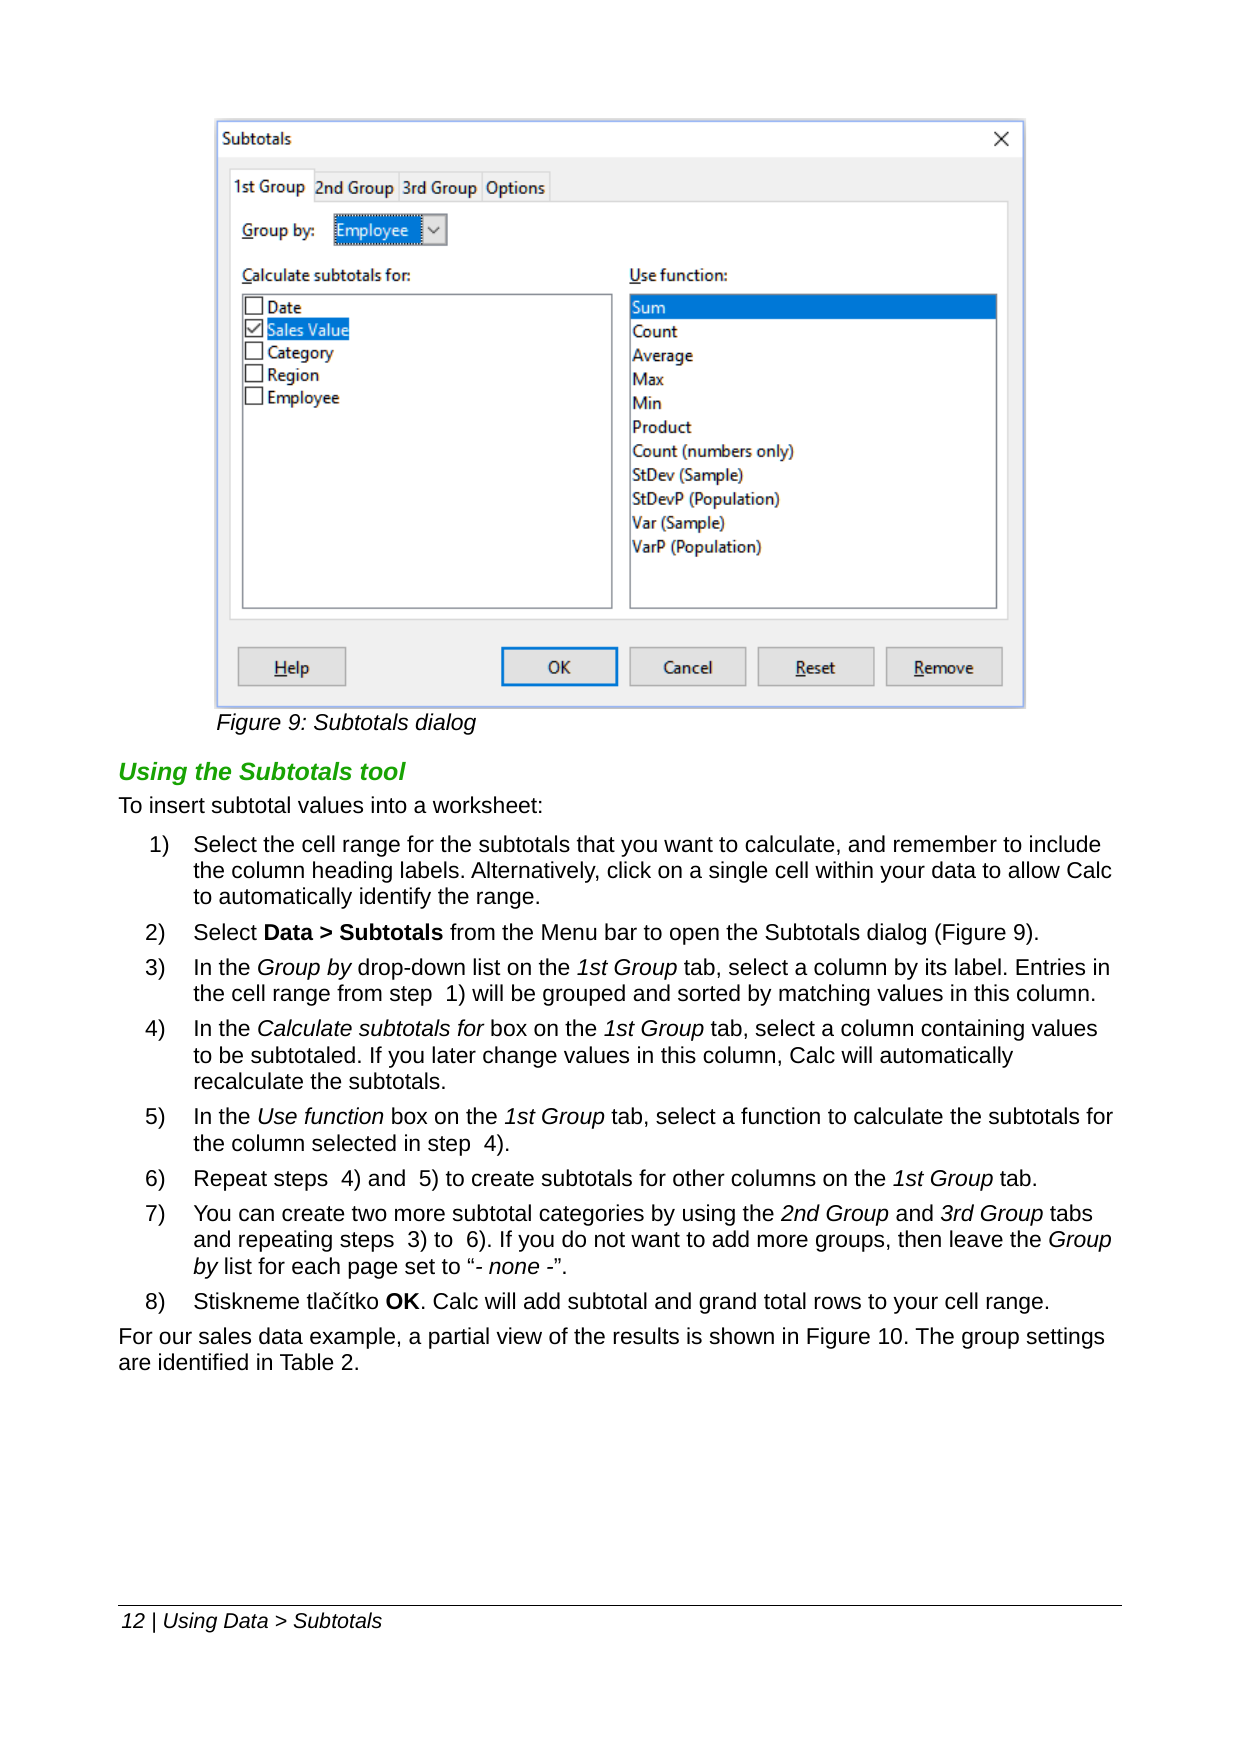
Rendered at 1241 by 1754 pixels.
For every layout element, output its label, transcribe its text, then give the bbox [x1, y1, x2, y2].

list Select Data > Subtotals from the Menu bar to open the Subtotals dialog (Figure 9). [165, 918, 1122, 945]
list In the Use function box on the 1st Group tab, select a function to calculate the subtotals for the column selected in step 4. [165, 1103, 1122, 1156]
subtitle Using the Subtotals tool [118, 757, 1122, 786]
text To insert subtotal values into a worksheet: [118, 792, 1122, 818]
list Stiskneme tlačítko OK. Calc will add subtotal and grand total rows to your cell range. [165, 1288, 1122, 1314]
list Select the cell range for the subtotals that you want to calculate, and remember to include the column heading labels. Alternatively, click on a single cell within your data to allow Calc to automatically identify the range. [169, 831, 1122, 909]
list In the Group by drop-down list on the 1st Group tab, select a column by its label. Entries in the cell range from step 1 will be grouped and sorted by matching values in this column. [165, 954, 1122, 1006]
text For our sales data example, a partial view of the results is shown in Figure 10. The group settings are identified in Table 2. [118, 1323, 1122, 1376]
picture [214, 118, 1027, 709]
list You can create two more subtotal categories by using the 2nd Group and 3rd Group tabs and repeating steps 3 to 6. If you do not want to add more groups, then leave the Group by list for each page set to “- none -”. [165, 1200, 1122, 1279]
text Figure 9: Subtotals dialog [216, 709, 1024, 735]
list In the Calculate subtotals for box on the 1st Group tab, select a column containing values to be subtotaled. If you later change values in this column, Calc will automatically recalculate the subtotals. [165, 1015, 1122, 1094]
list Repeat steps 4 and 5 to create subtotals for other columns on the 1st Group tab. [165, 1165, 1122, 1191]
